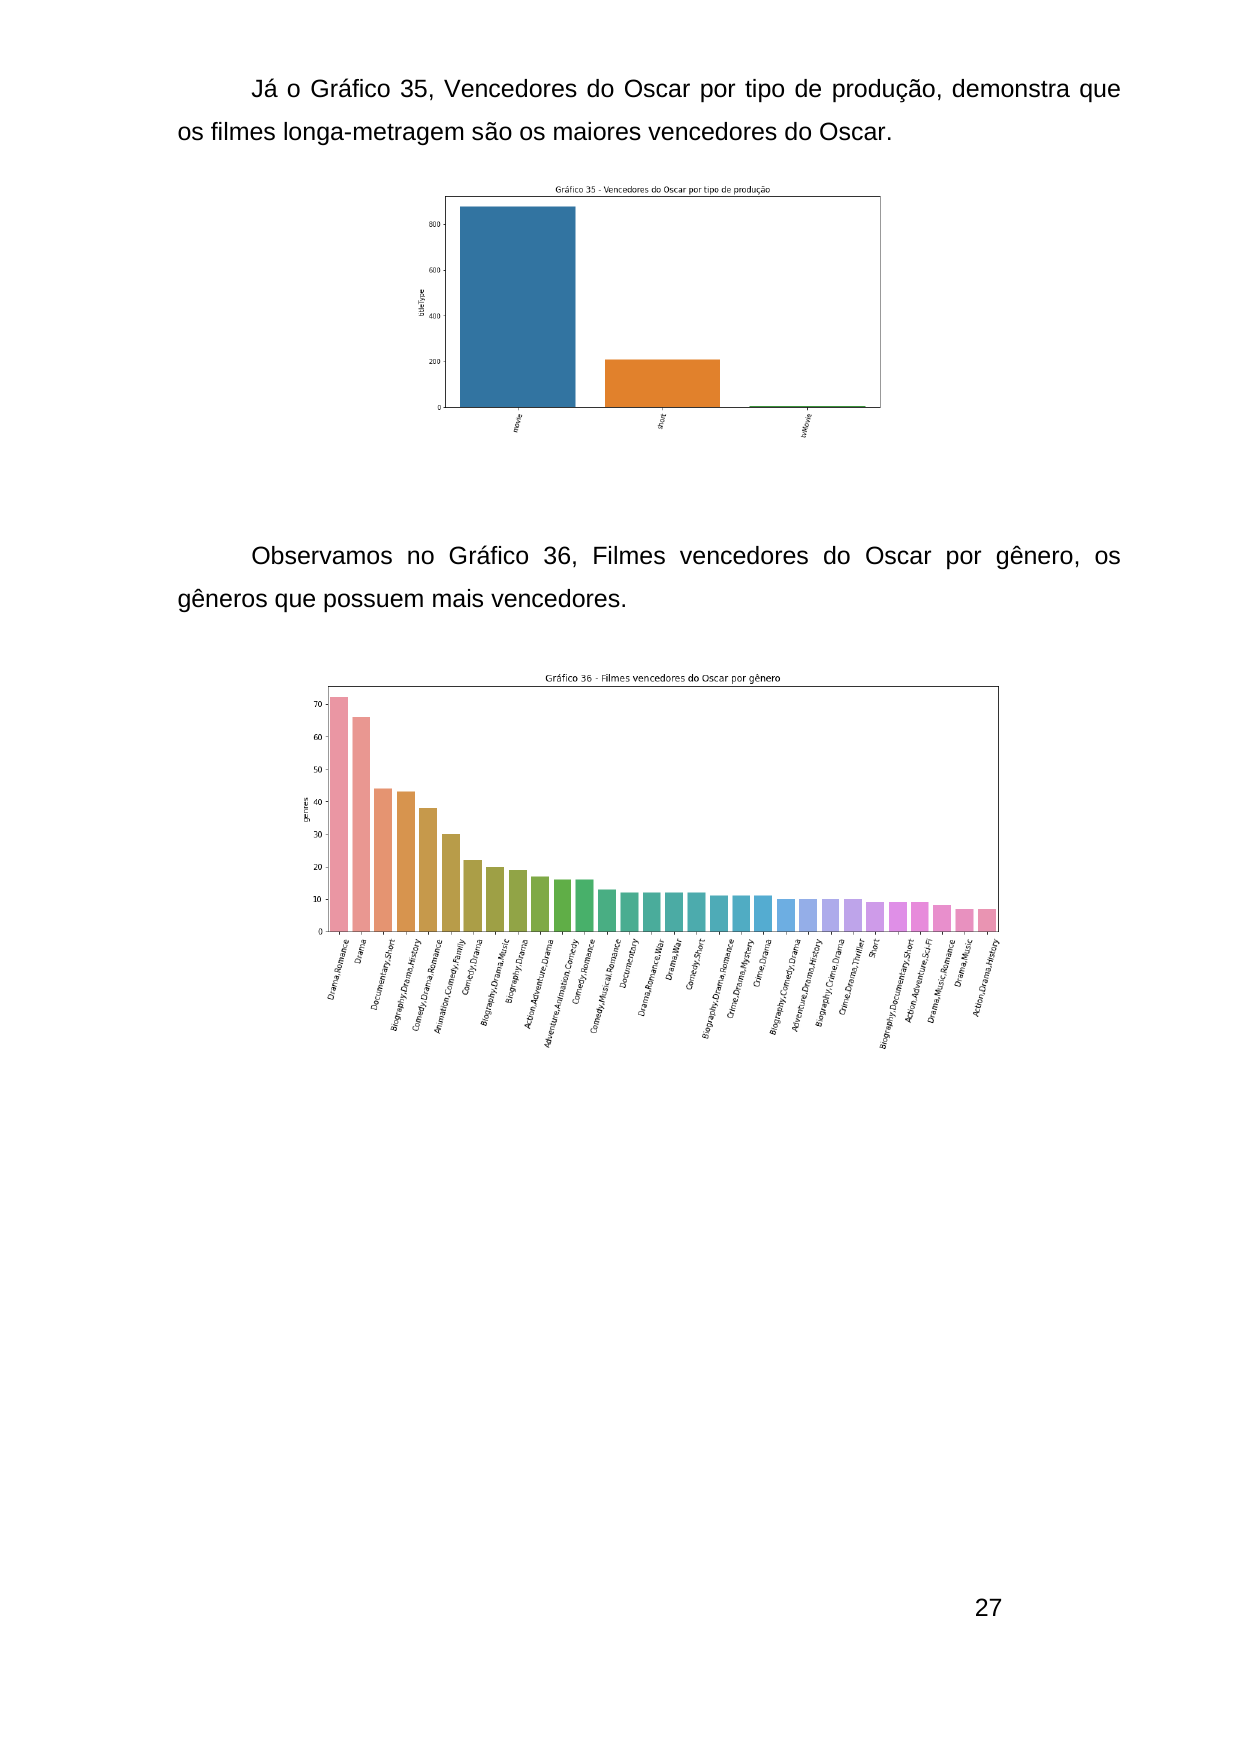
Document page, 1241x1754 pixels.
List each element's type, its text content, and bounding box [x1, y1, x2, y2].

text Observamos no Gráfico 36, Filmes vencedores do Oscar por gênero, os gêneros que possuem mais vencedores. [177, 541, 1122, 612]
picture [295, 670, 1004, 1051]
text Já o Gráfico 35, Vencedores do Oscar por tipo de produção, demonstra que os filmes longa-metragem são os maiores vencedores do Oscar. [177, 74, 1122, 146]
picture [413, 183, 886, 440]
